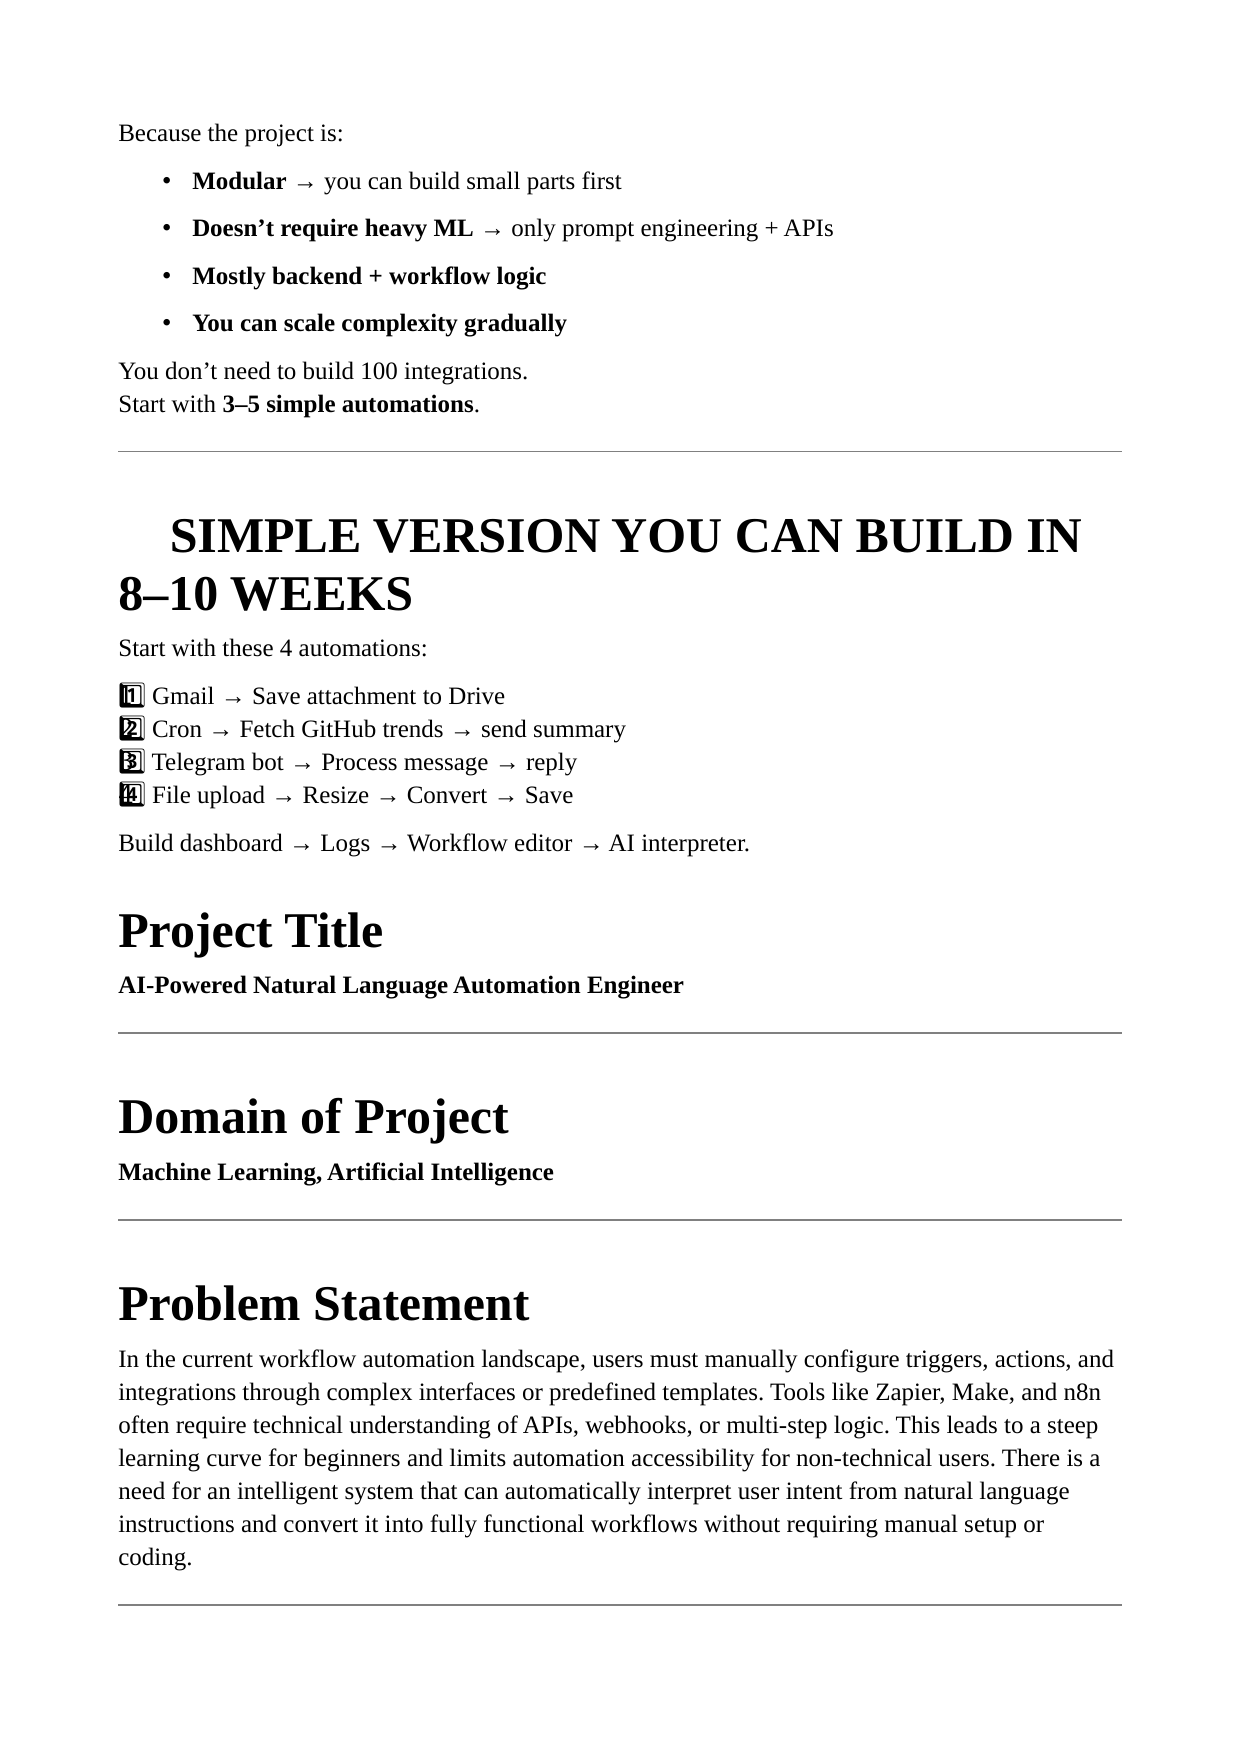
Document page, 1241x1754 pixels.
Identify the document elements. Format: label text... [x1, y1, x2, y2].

list Modular → you can build small parts first [162, 166, 1122, 194]
text Build dashboard → Logs → Workflow editor → AI interpreter. [118, 828, 1122, 857]
text Because the project is: [118, 118, 1122, 147]
subtitle Project Title [118, 900, 1122, 958]
text In the current workflow automation landscape, users must manually configure triggers, actions, and integrations through complex interfaces or predefined templates. Tools like Zapier, Make, and n8n often require technical understanding of APIs, webhooks, or multi-step logic. This leads to a steep learning curve for beginners and limits automation accessibility for non-technical users. There is a need for an intelligent system that can automatically interpret user intent from natural language instructions and convert it into fully functional workflows without requiring manual setup or coding. [118, 1344, 1122, 1571]
subtitle Problem Statement [118, 1274, 1122, 1332]
text AI-Powered Natural Language Automation Engineer [118, 970, 1122, 999]
list Doesn’t require heavy ML → only prompt engineering + APIs [162, 213, 1122, 242]
text Start with these 4 automations: [118, 633, 1122, 662]
subtitle 📌 SIMPLE VERSION YOU CAN BUILD IN 8–10 WEEKS [118, 506, 1122, 621]
subtitle Domain of Project [118, 1087, 1122, 1145]
text Machine Learning, Artificial Intelligence [118, 1157, 1122, 1186]
list Mostly backend + workflow logic [162, 261, 1122, 290]
text 1️⃣ Gmail → Save attachment to Drive 2️⃣ Cron → Fetch GitHub trends → send summary 3️⃣ Telegram bot → Process message → reply 4️⃣ File upload → Resize → Convert → Save [118, 681, 1122, 809]
text You don’t need to build 100 integrations. Start with 3–5 simple automations. [118, 356, 1122, 418]
list You can scale complexity gradually [162, 308, 1122, 337]
